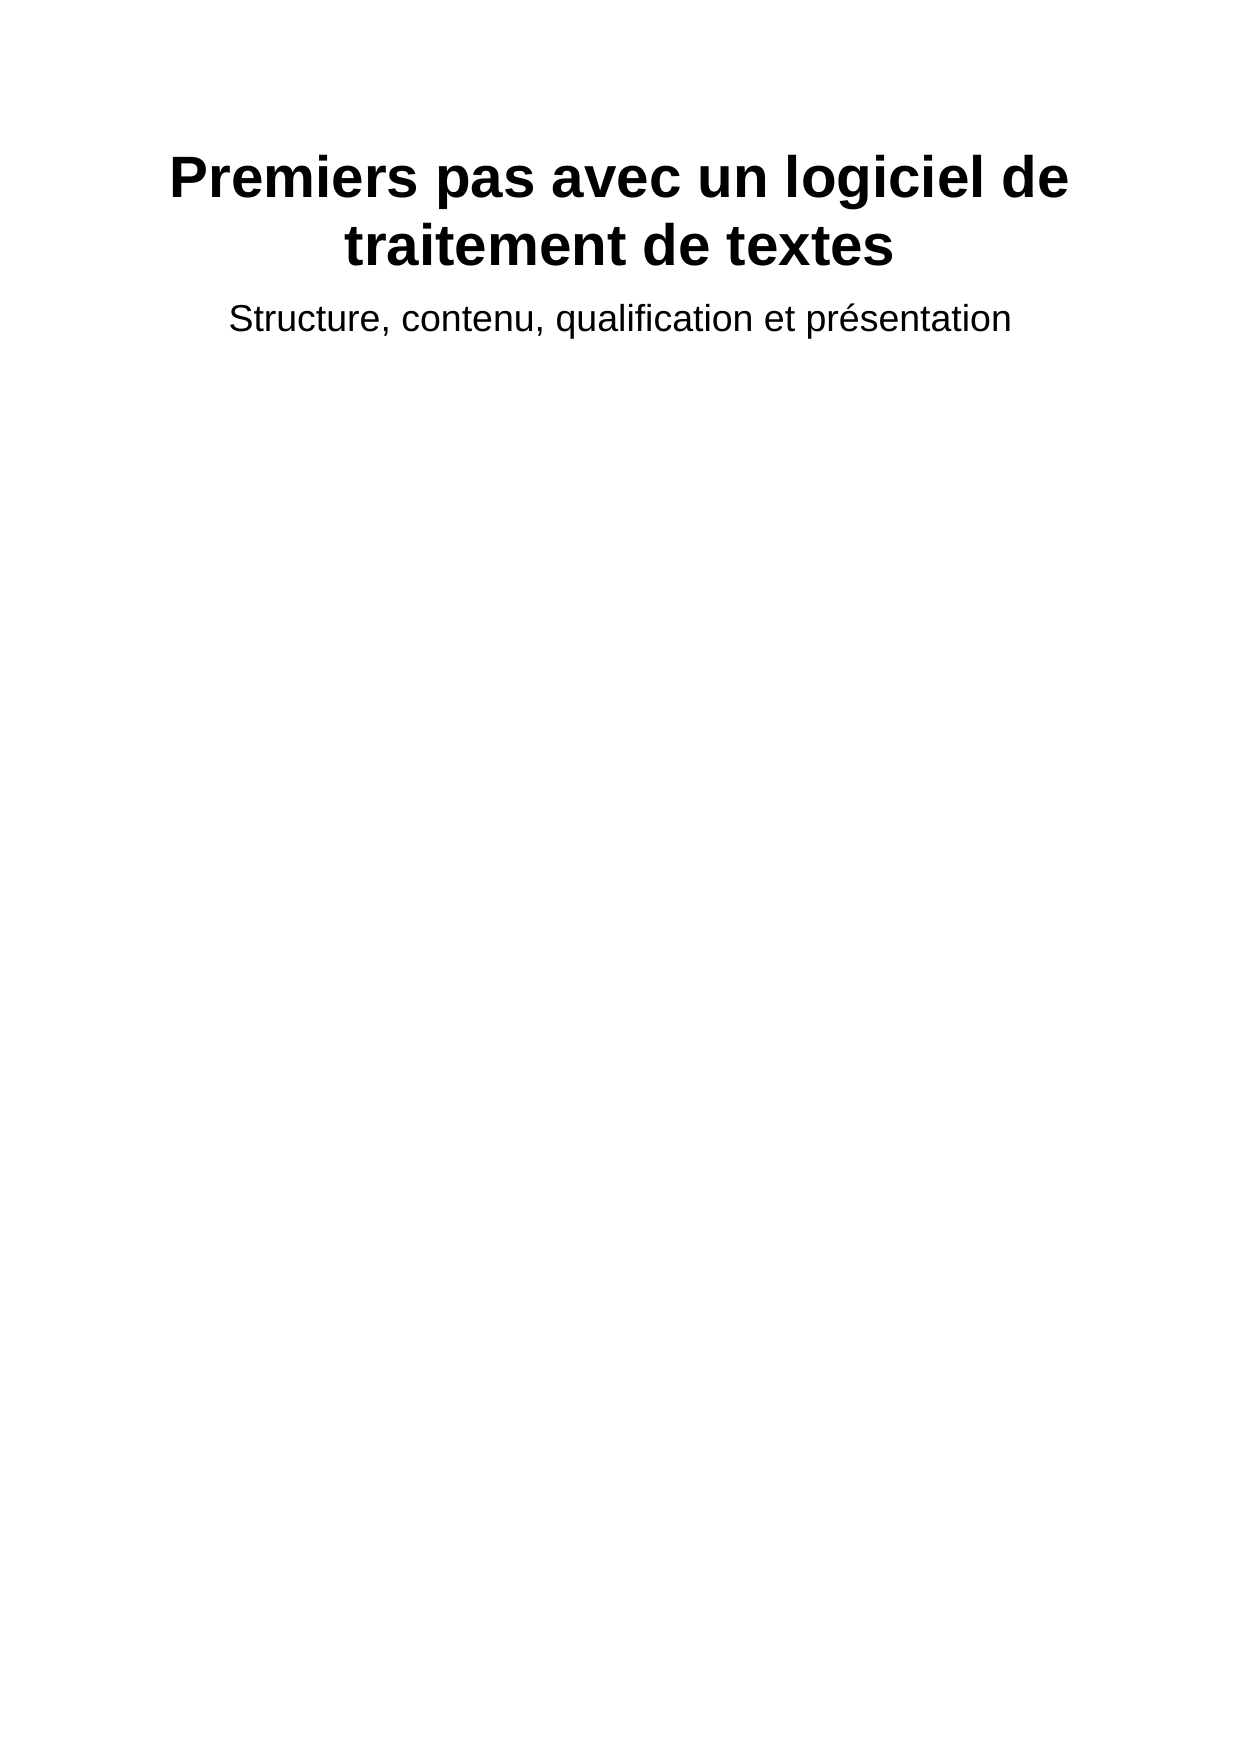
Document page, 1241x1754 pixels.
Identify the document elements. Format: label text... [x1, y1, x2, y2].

subtitle Structure, contenu, qualification et présentation [118, 296, 1122, 339]
title Premiers pas avec un logiciel de traitement de textes [118, 143, 1122, 277]
